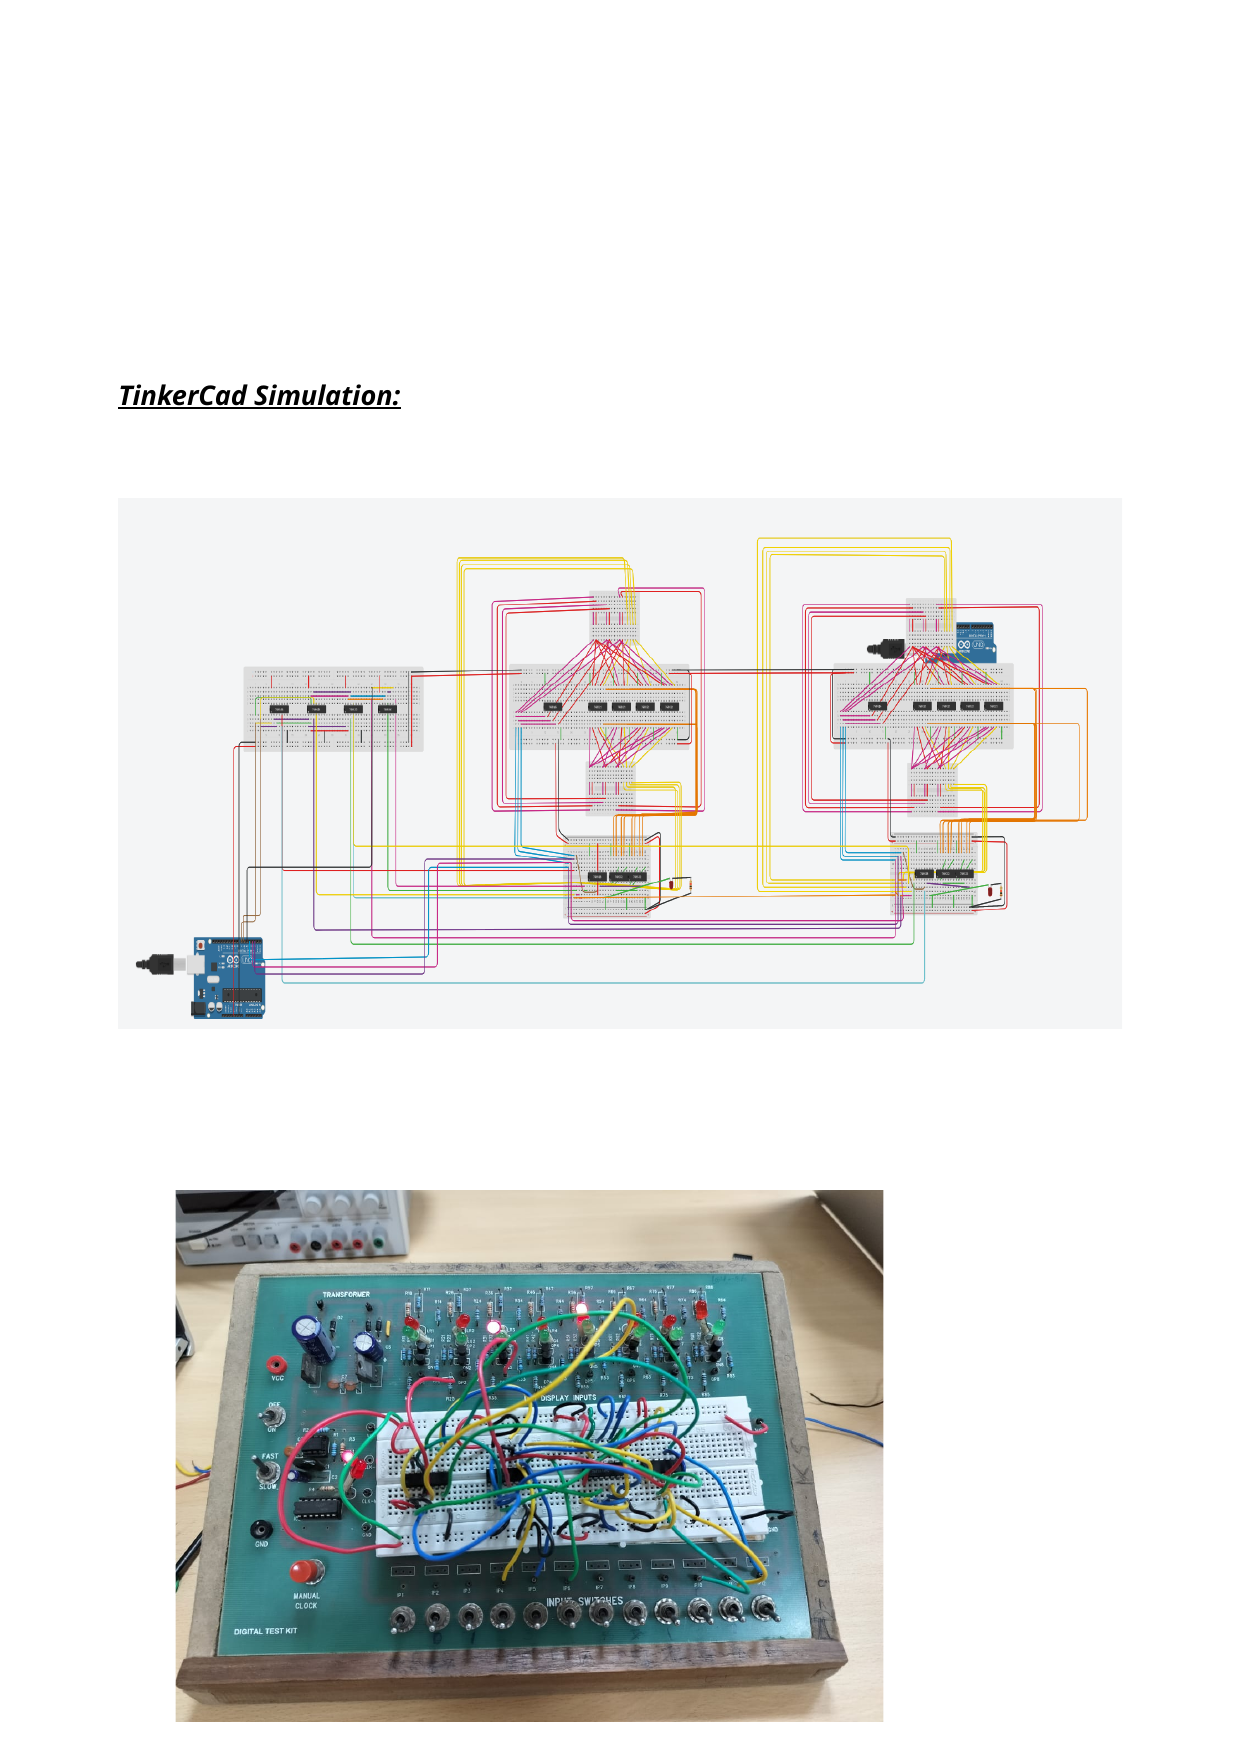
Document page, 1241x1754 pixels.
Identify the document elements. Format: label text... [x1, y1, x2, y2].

picture [175, 1190, 884, 1722]
text TinkerCad Simulation: [118, 376, 1122, 413]
picture [118, 498, 1123, 1029]
